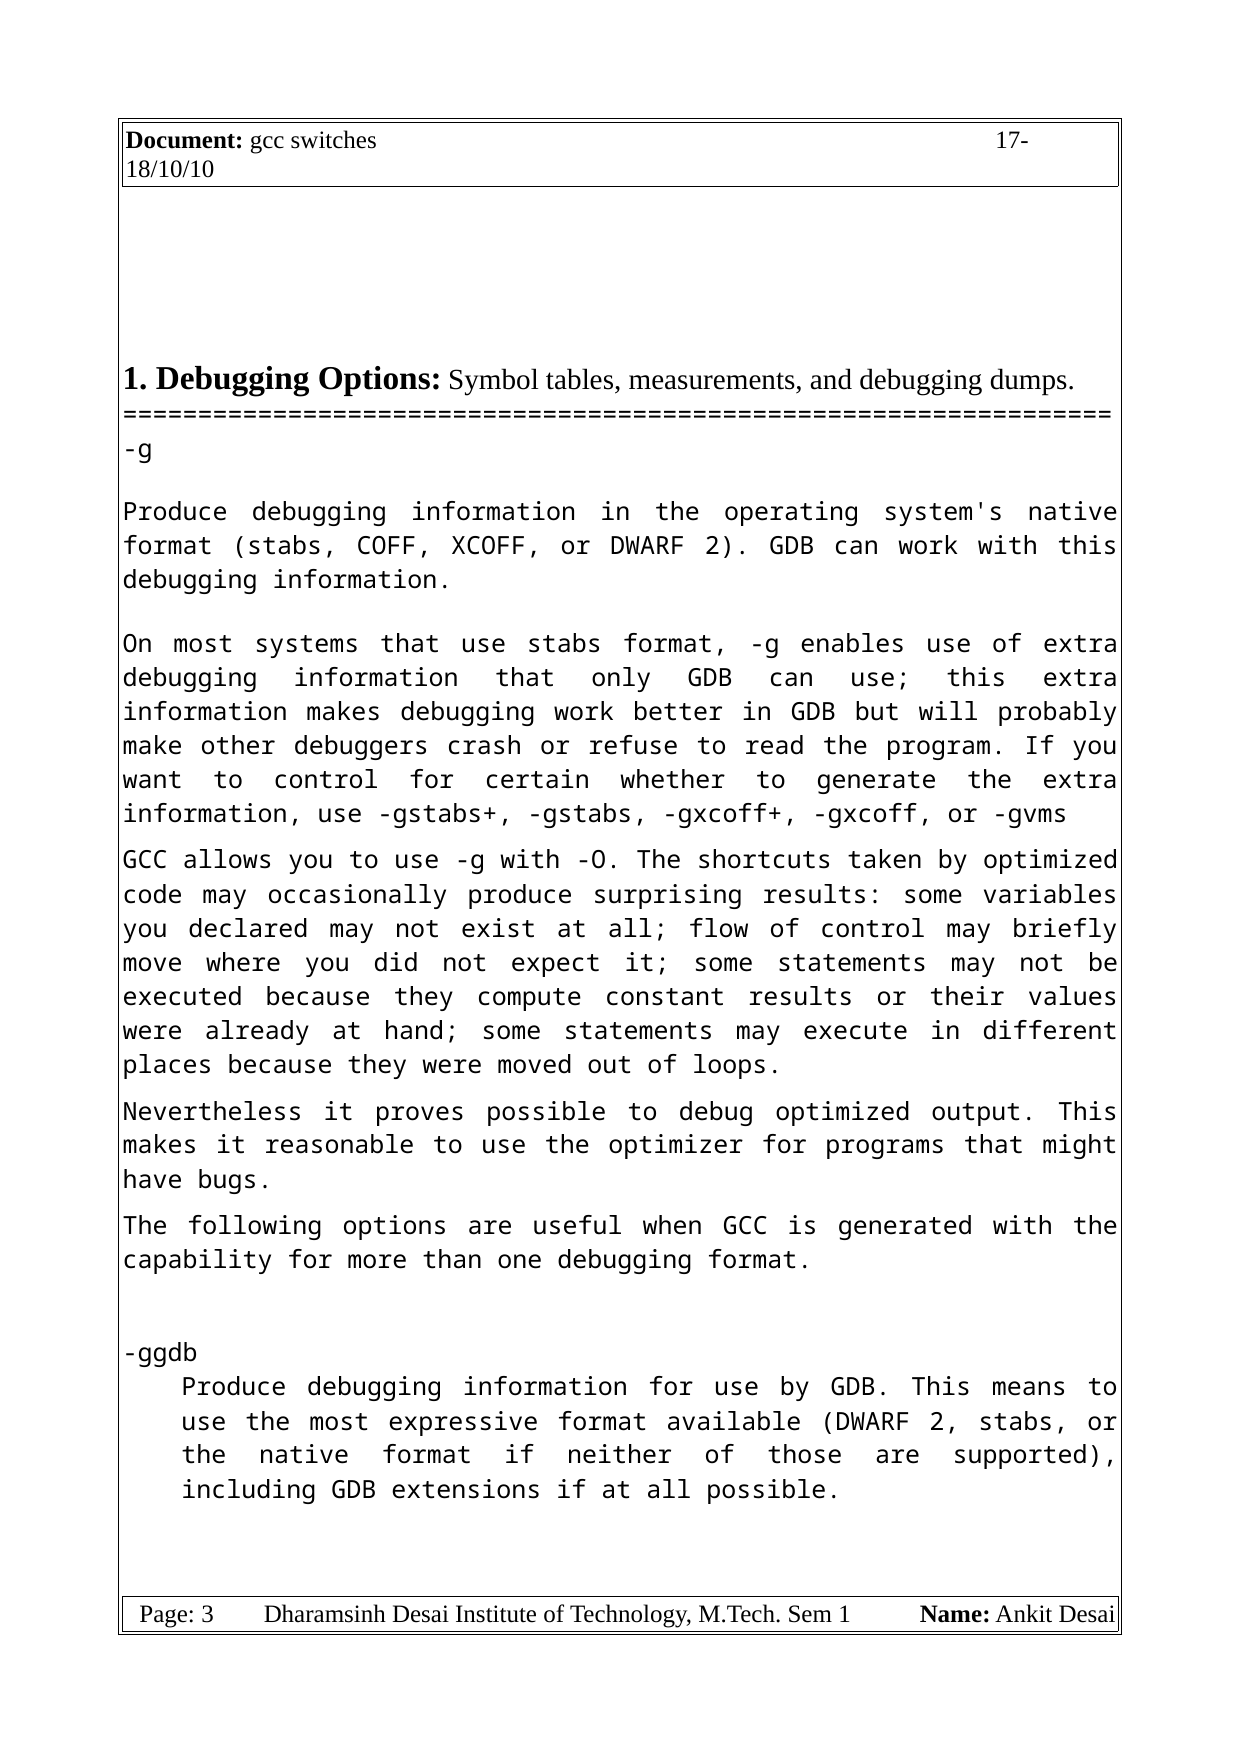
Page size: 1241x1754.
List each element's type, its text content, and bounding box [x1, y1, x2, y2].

subtitle -ggdb [122, 1335, 1118, 1369]
subtitle -g [122, 431, 1118, 465]
text GCC allows you to use -g with -O. The shortcuts taken by optimized code may occasionally produce surprising results: some variables you declared may not exist at all; flow of control may briefly move where you did not expect it; some statements may not be executed because they compute constant results or their values were already at hand; some statements may execute in different places because they were moved out of loops. [122, 842, 1118, 1081]
text ================================================================== [122, 397, 1118, 431]
text The following options are useful when GCC is generated with the capability for more than one debugging format. [122, 1208, 1118, 1276]
list Produce debugging information in the operating system's native format (stabs, COFF, XCOFF, or DWARF 2). GDB can work with this debugging information. [122, 494, 1118, 596]
text 1. Debugging Options: Symbol tables, measurements, and debugging dumps. [122, 358, 1118, 397]
text Nevertheless it proves possible to debug optimized output. This makes it reasonable to use the optimizer for programs that might have bugs. [122, 1093, 1118, 1195]
text On most systems that use stabs format, -g enables use of extra debugging information that only GDB can use; this extra information makes debugging work better in GDB but will probably make other debuggers crash or refuse to read the program. If you want to control for certain whether to generate the extra information, use -gstabs+, -gstabs, -gxcoff+, -gxcoff, or -gvms [122, 625, 1118, 830]
list Produce debugging information for use by GDB. This means to use the most expressive format available (DWARF 2, stabs, or the native format if neither of those are supported), including GDB extensions if at all possible. [181, 1369, 1118, 1505]
